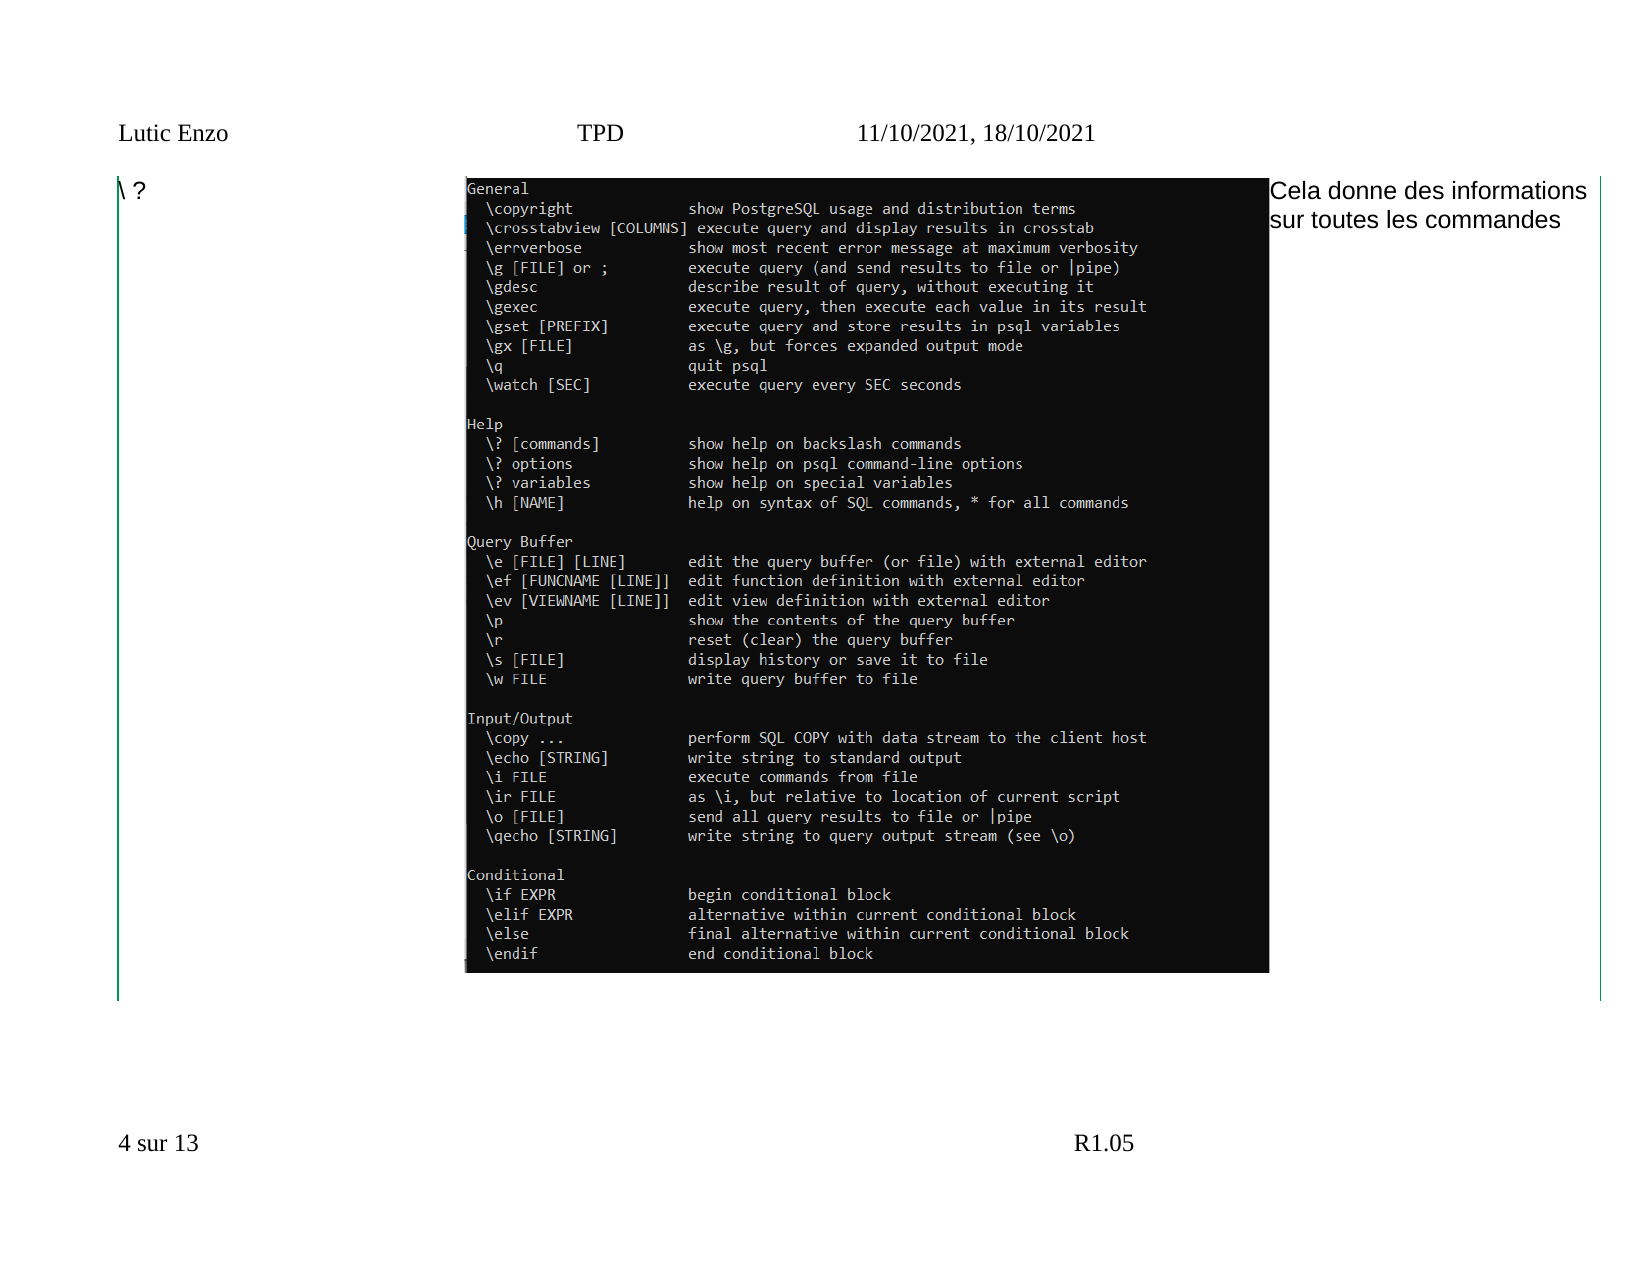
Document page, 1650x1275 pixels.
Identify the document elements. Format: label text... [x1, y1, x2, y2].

table_cell \ ? [119, 176, 464, 1001]
table_cell Cela donne des informations sur toutes les commandes [1269, 176, 1600, 1001]
picture [464, 176, 1270, 973]
table_cell [464, 973, 1269, 1001]
